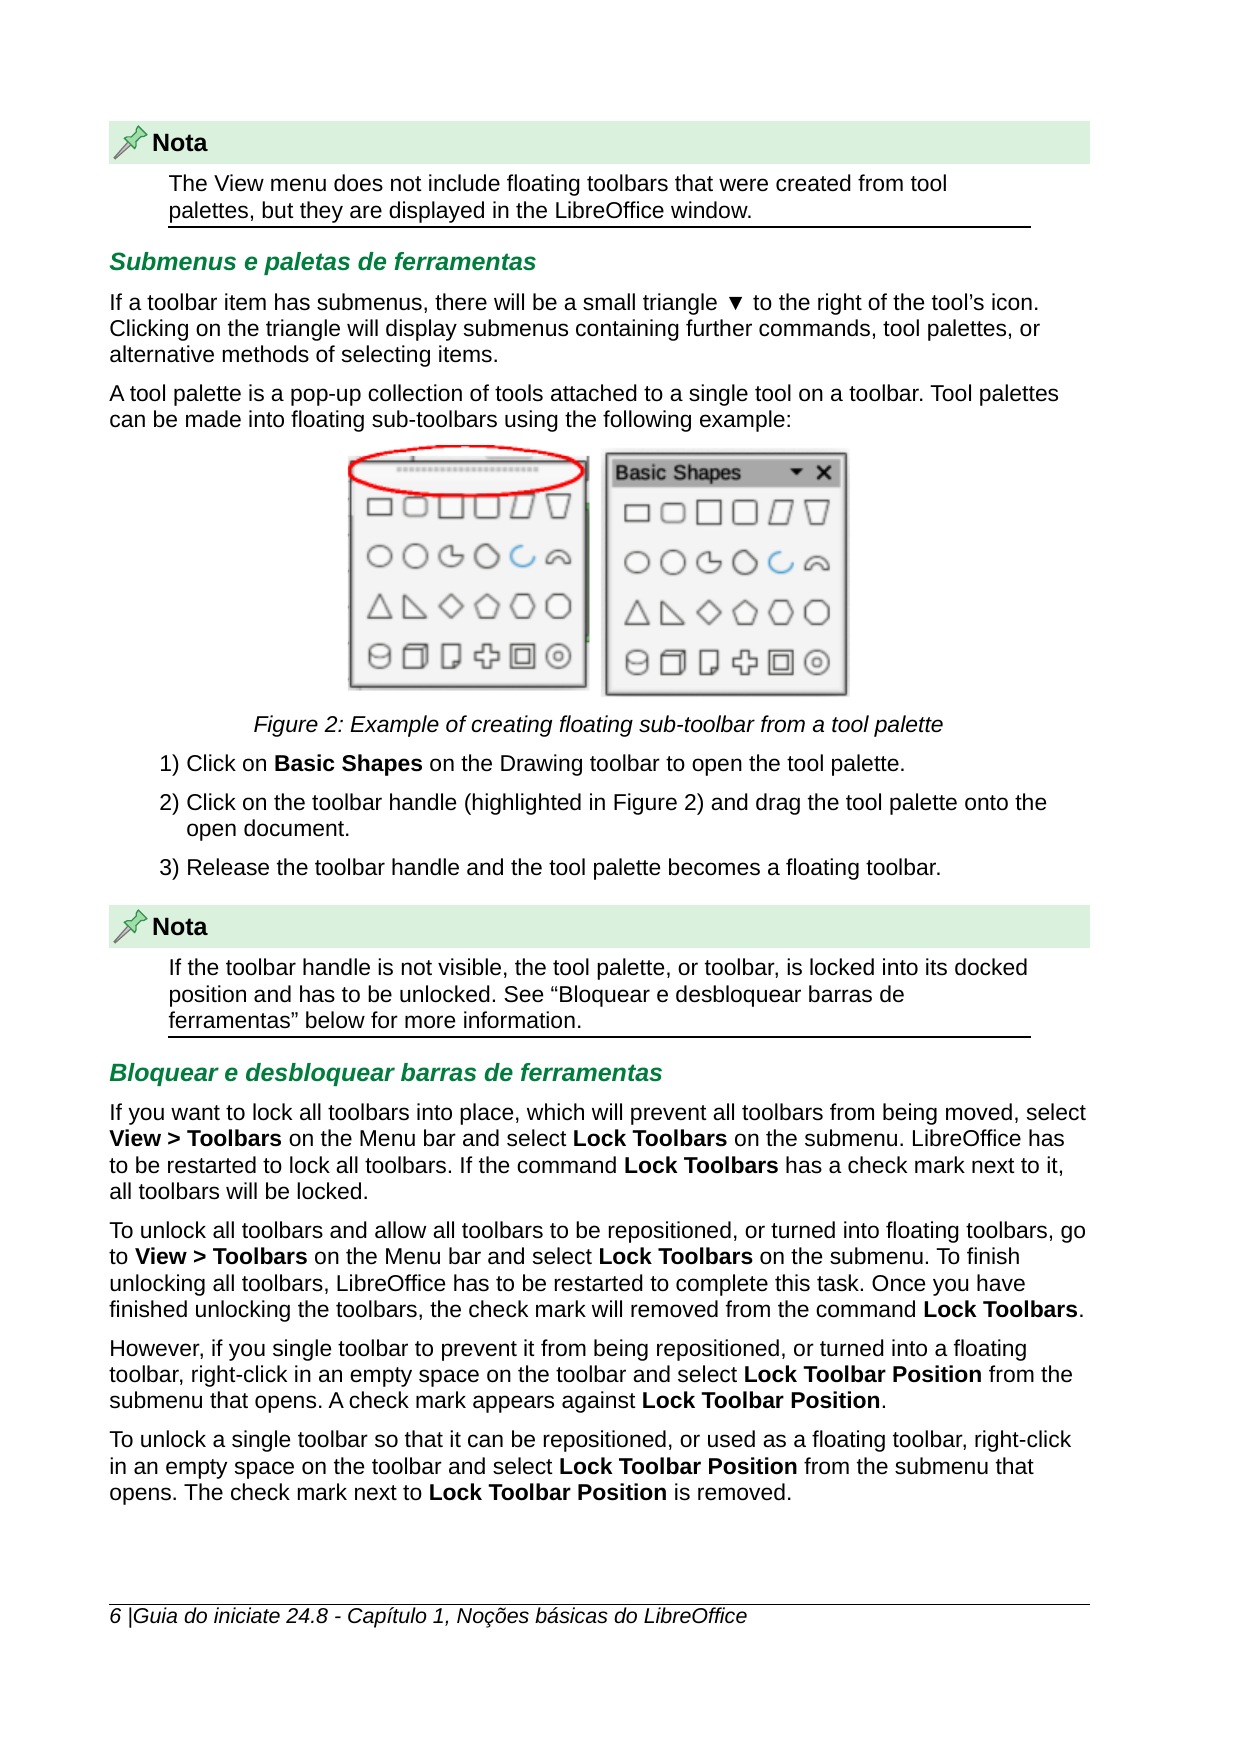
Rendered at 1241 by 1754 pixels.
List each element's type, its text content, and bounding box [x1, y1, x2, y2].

list Click on Basic Shapes on the Drawing toolbar to open the tool palette. [186, 750, 1090, 776]
text If the toolbar handle is not visible, the tool palette, or toolbar, is locked into its docked position and has to be unlocked. See “Locking and unlocking toolbars” below for more information. [168, 954, 1031, 1036]
subtitle Submenus e paletas de ferramentas [109, 247, 1090, 276]
text The View menu does not include floating toolbars that were created from tool palettes, but they are displayed in the LibreOffice window. [168, 170, 1031, 226]
subtitle Bloquear e desbloquear barras de ferramentas [109, 1058, 1090, 1086]
text However, if you single toolbar to prevent it from being repositioned, or turned into a floating toolbar, right‑click in an empty space on the toolbar and select Lock Toolbar Position from the submenu that opens. A check mark appears against Lock Toolbar Position. [109, 1335, 1090, 1414]
list Click on the toolbar handle (highlighted in Figure 2) and drag the tool palette onto the open document. [186, 789, 1090, 841]
subtitle Nota [109, 121, 1090, 164]
text To unlock a single toolbar so that it can be repositioned, or used as a floating toolbar, right‑click in an empty space on the toolbar and select Lock Toolbar Position from the submenu that opens. The check mark next to Lock Toolbar Position is removed. [109, 1426, 1090, 1505]
text If you want to lock all toolbars into place, which will prevent all toolbars from being moved, select View > Toolbars on the Menu bar and select Lock Toolbars on the submenu. LibreOffice has to be restarted to lock all toolbars. If the command Lock Toolbars has a check mark next to it, all toolbars will be locked. [109, 1099, 1090, 1204]
list Release the toolbar handle and the tool palette becomes a floating toolbar. [186, 854, 1090, 880]
text Figure 2: Example of creating floating sub-toolbar from a tool palette [253, 711, 946, 737]
text To unlock all toolbars and allow all toolbars to be repositioned, or turned into floating toolbars, go to View > Toolbars on the Menu bar and select Lock Toolbars on the submenu. To finish unlocking all toolbars, LibreOffice has to be restarted to complete this task. Once you have finished unlocking the toolbars, the check mark will removed from the command Lock Toolbars. [109, 1217, 1090, 1322]
text A tool palette is a pop-up collection of tools attached to a single tool on a toolbar. Tool palettes can be made into floating sub-toolbars using the following example: [109, 380, 1090, 433]
subtitle Nota [109, 905, 1090, 948]
text If a toolbar item has submenus, there will be a small triangle ▼ to the right of the tool’s icon. Clicking on the triangle will display submenus containing further commands, tool palettes, or alternative methods of selecting items. [109, 288, 1090, 368]
picture [347, 445, 852, 699]
